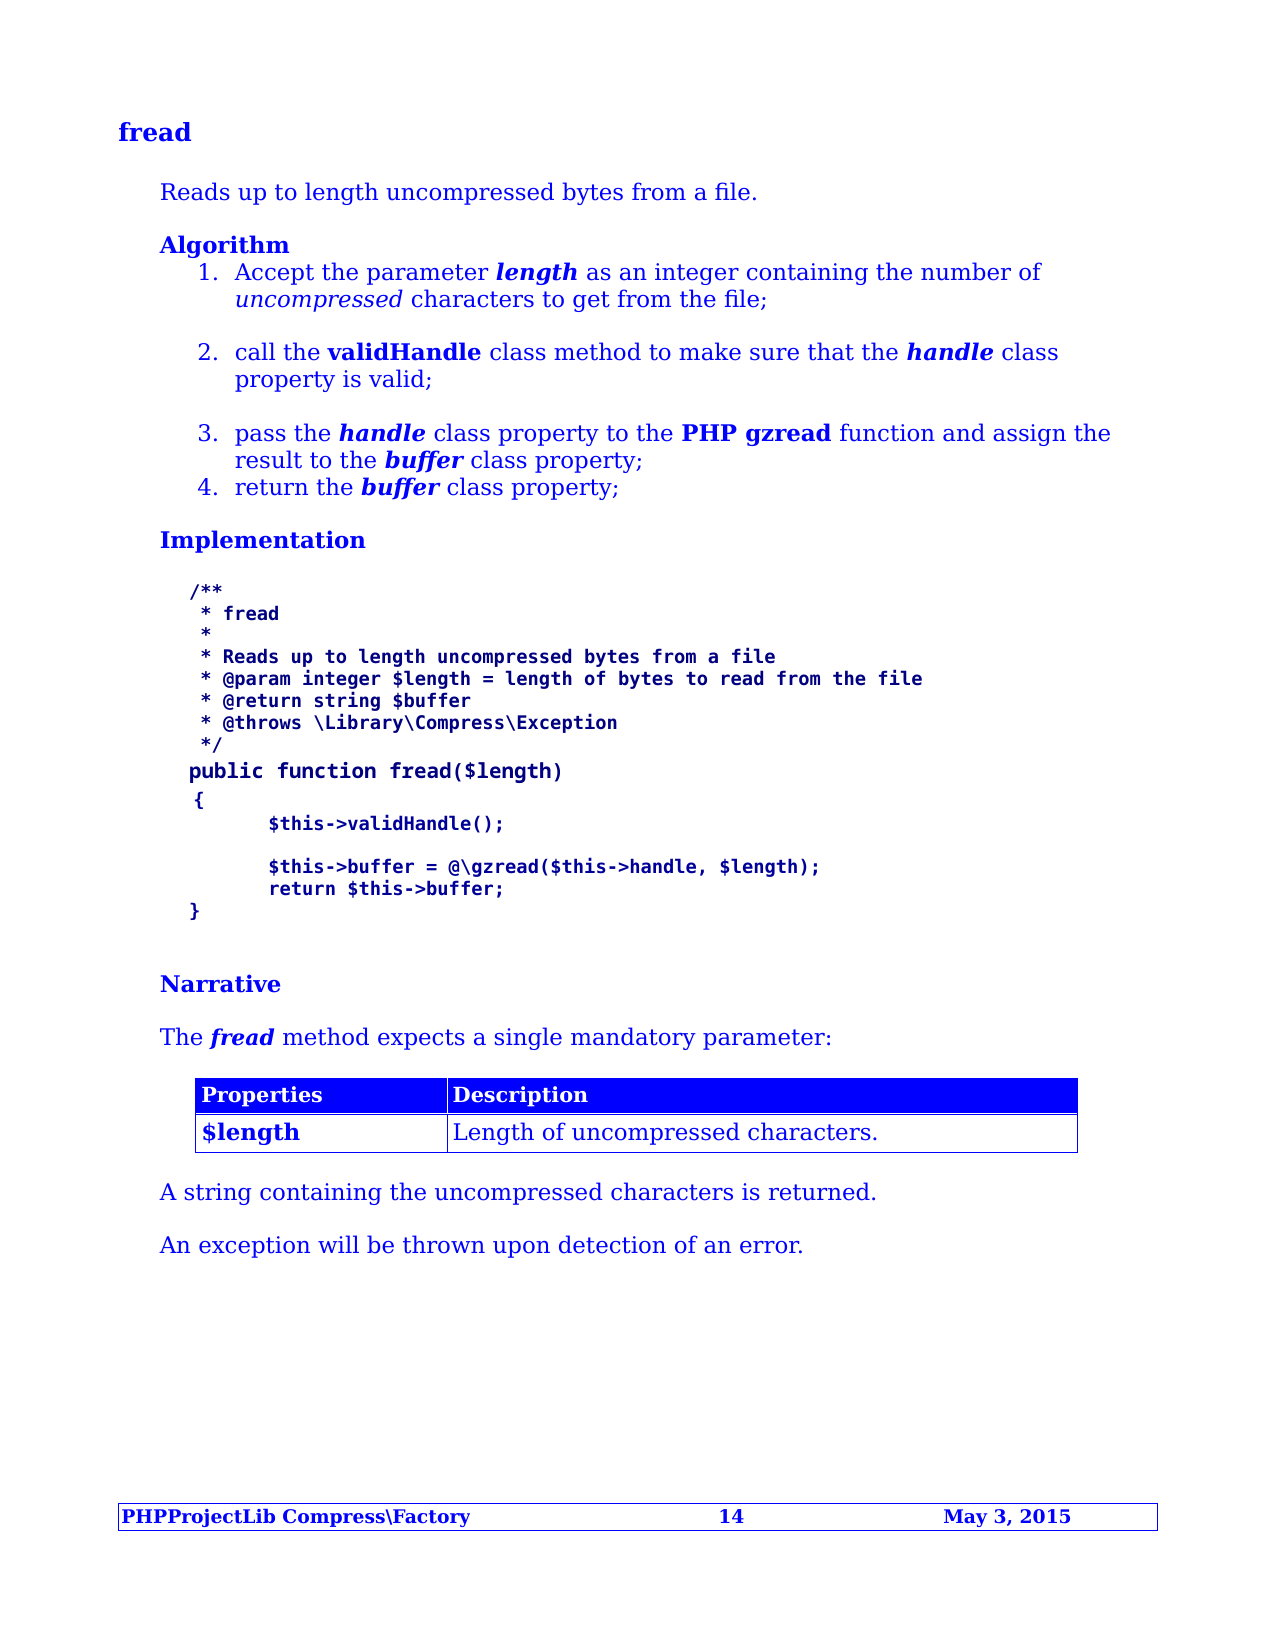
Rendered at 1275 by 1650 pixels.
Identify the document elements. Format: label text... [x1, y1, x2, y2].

text Algorithm [159, 232, 1157, 259]
text $this->validHandle(); [118, 813, 1157, 834]
text Implementation [159, 527, 1157, 554]
list * Reads up to length uncompressed bytes from a file [189, 646, 1157, 668]
list Accept the parameter length as an integer containing the number of uncompressed characters to get from the file; [197, 259, 1157, 313]
text $this->buffer = @\gzread($this->handle, $length); [118, 856, 1157, 878]
list pass the handle class property to the PHP gzread function and assign the result to the buffer class property; [197, 419, 1157, 473]
list * [189, 624, 1157, 646]
text Narrative [159, 971, 1157, 997]
text return $this->buffer; [118, 878, 1157, 900]
list call the validHandle class method to make sure that the handle class property is valid; [197, 339, 1157, 393]
list * @throws \Library\Compress\Exception [189, 712, 1157, 734]
text Reads up to length uncompressed bytes from a file. [159, 179, 1157, 205]
list return the buffer class property; [197, 473, 1157, 501]
list /** [189, 581, 1157, 603]
table_header Description [448, 1079, 1077, 1113]
table_cell $length [196, 1115, 447, 1152]
text A string containing the uncompressed characters is returned. [159, 1179, 1157, 1205]
list * fread [189, 603, 1157, 624]
list * @return string $buffer [189, 690, 1157, 712]
text { [118, 784, 1157, 813]
list } [189, 900, 1157, 922]
list */ [189, 734, 1157, 756]
table_cell Length of uncompressed characters. [448, 1115, 1077, 1152]
list * @param integer $length = length of bytes to read from the file [189, 668, 1157, 690]
text An exception will be thrown upon detection of an error. [159, 1232, 1157, 1259]
title fread [118, 118, 1157, 147]
list public function fread($length) [189, 756, 1157, 784]
text The fread method expects a single mandatory parameter: [159, 1024, 1157, 1051]
table_header Properties [196, 1079, 447, 1113]
